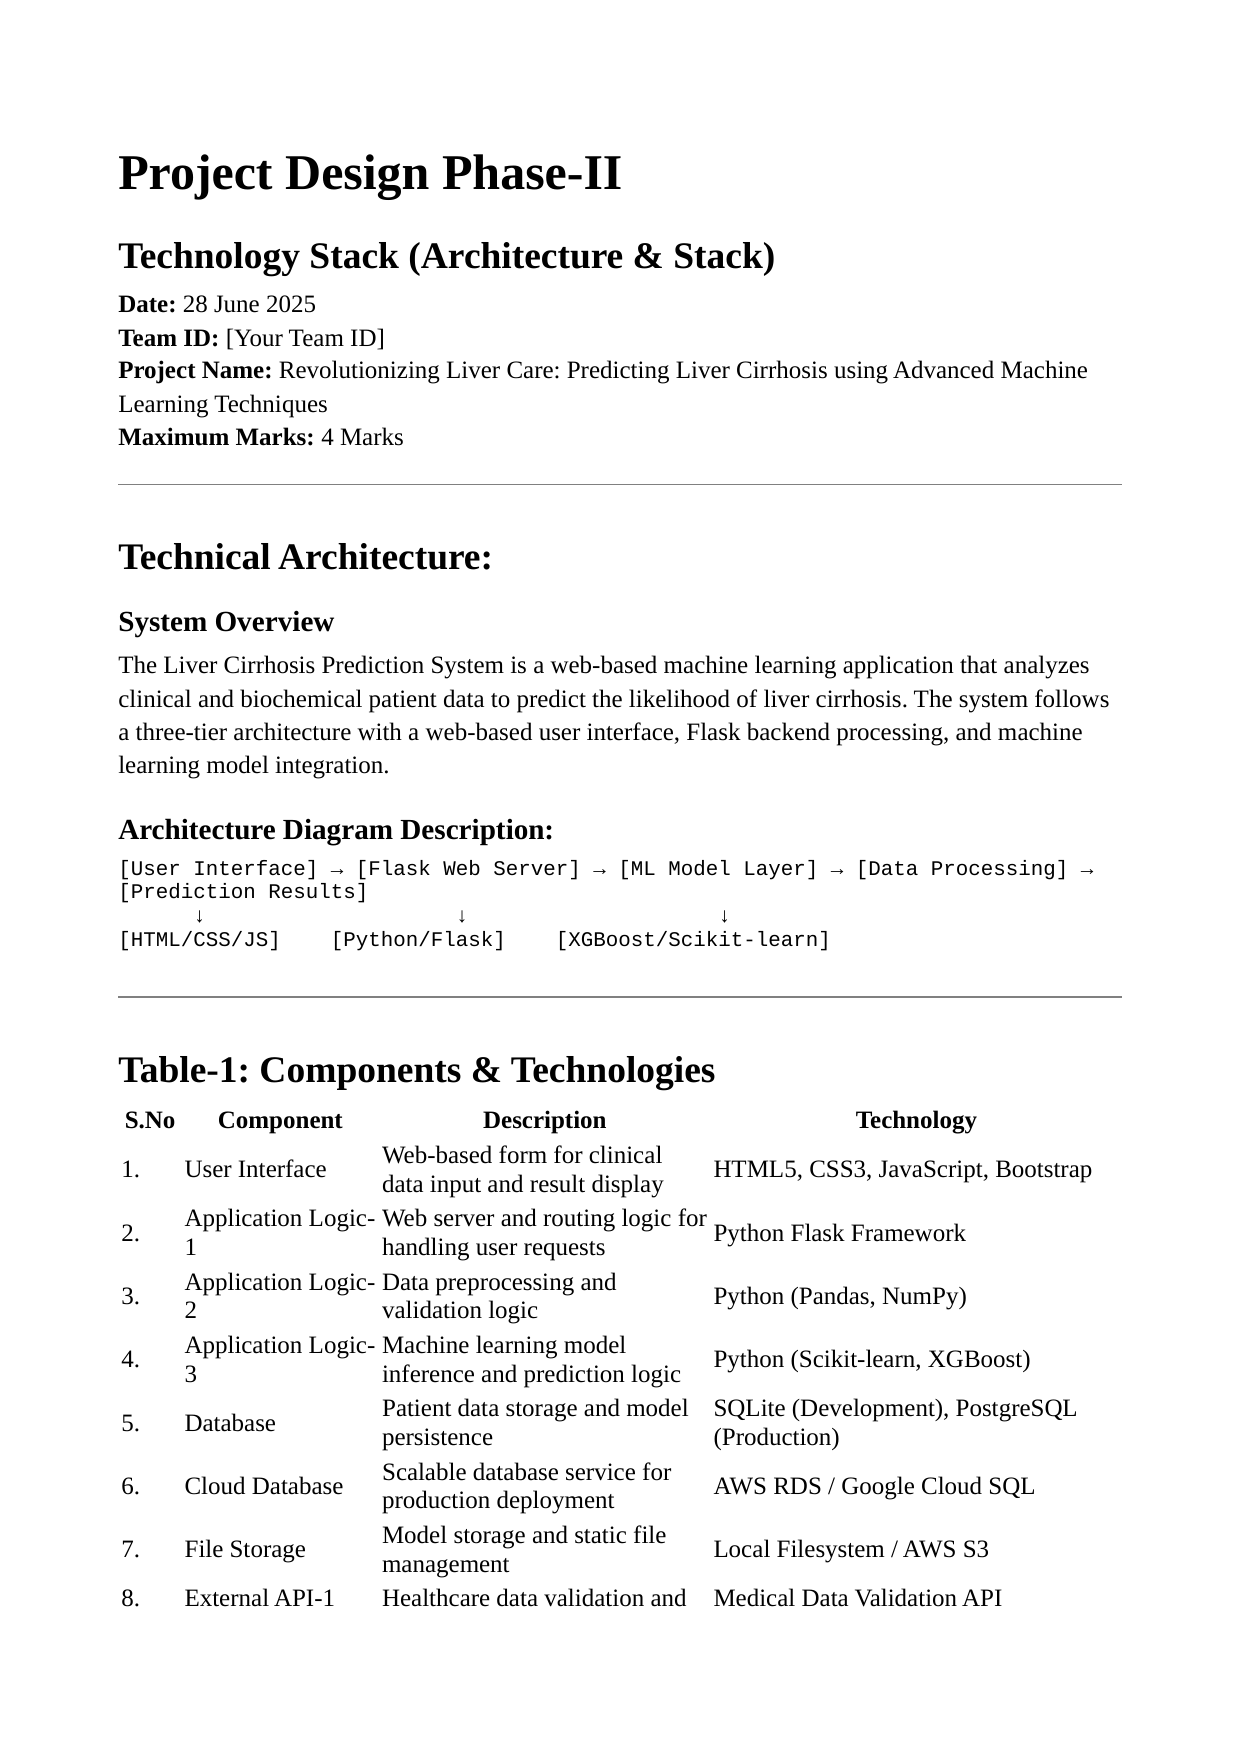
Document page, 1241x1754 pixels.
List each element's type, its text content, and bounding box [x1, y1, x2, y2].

table_cell Application Logic-2 [181, 1264, 379, 1327]
subtitle Technical Architecture: [118, 534, 1122, 577]
table_cell AWS RDS / Google Cloud SQL [710, 1454, 1122, 1517]
table_cell Cloud Database [181, 1454, 379, 1517]
table_cell File Storage [181, 1517, 379, 1581]
table_cell Model storage and static file management [379, 1517, 710, 1581]
subtitle Table-1: Components & Technologies [118, 1047, 1122, 1090]
text The Liver Cirrhosis Prediction System is a web-based machine learning application that analyzes clinical and biochemical patient data to predict the likelihood of liver cirrhosis. The system follows a three-tier architecture with a web-based user interface, Flask backend processing, and machine learning model integration. [118, 651, 1122, 778]
table_cell 4. [118, 1327, 181, 1391]
table_header S.No [118, 1103, 181, 1137]
table_cell SQLite (Development), PostgreSQL (Production) [710, 1391, 1122, 1454]
table_cell Web-based form for clinical data input and result display [379, 1137, 710, 1201]
text [User Interface] → [Flask Web Server] → [ML Model Layer] → [Data Processing] → [Prediction Results] [118, 858, 1122, 905]
table_cell 6. [118, 1454, 181, 1517]
table_cell 8. [118, 1581, 181, 1615]
table_cell Python Flask Framework [710, 1201, 1122, 1264]
text [HTML/CSS/JS] [Python/Flask] [XGBoost/Scikit-learn] [118, 929, 1122, 952]
table_cell Application Logic-3 [181, 1327, 379, 1391]
table_cell Patient data storage and model persistence [379, 1391, 710, 1454]
subtitle Project Design Phase-II [118, 143, 1122, 201]
table_cell Medical Data Validation API [710, 1581, 1122, 1615]
table_cell Application Logic-1 [181, 1201, 379, 1264]
table_cell Scalable database service for production deployment [379, 1454, 710, 1517]
table_cell Data preprocessing and validation logic [379, 1264, 710, 1327]
table_cell Web server and routing logic for handling user requests [379, 1201, 710, 1264]
table_cell 2. [118, 1201, 181, 1264]
subtitle Architecture Diagram Description: [118, 812, 1122, 845]
subtitle System Overview [118, 604, 1122, 638]
table_cell Python (Pandas, NumPy) [710, 1264, 1122, 1327]
table_cell Healthcare data validation and [379, 1581, 710, 1615]
table_cell Local Filesystem / AWS S3 [710, 1517, 1122, 1581]
table_cell Database [181, 1391, 379, 1454]
text ↓ ↓ ↓ [118, 905, 1122, 929]
table_cell Machine learning model inference and prediction logic [379, 1327, 710, 1391]
table_cell HTML5, CSS3, JavaScript, Bootstrap [710, 1137, 1122, 1201]
table_header Technology [710, 1103, 1122, 1137]
table_header Description [379, 1103, 710, 1137]
table_cell External API-1 [181, 1581, 379, 1615]
table_cell Python (Scikit-learn, XGBoost) [710, 1327, 1122, 1391]
subtitle Technology Stack (Architecture & Stack) [118, 234, 1122, 277]
table_cell 7. [118, 1517, 181, 1581]
table_cell 3. [118, 1264, 181, 1327]
table_header Component [181, 1103, 379, 1137]
table_cell User Interface [181, 1137, 379, 1201]
text Date: 28 June 2025 Team ID: [Your Team ID] Project Name: Revolutionizing Liver Care: Predicting Liver Cirrhosis using Advanced Machine Learning Techniques Maximum Marks: 4 Marks [118, 289, 1122, 450]
table_cell 5. [118, 1391, 181, 1454]
table_cell 1. [118, 1137, 181, 1201]
